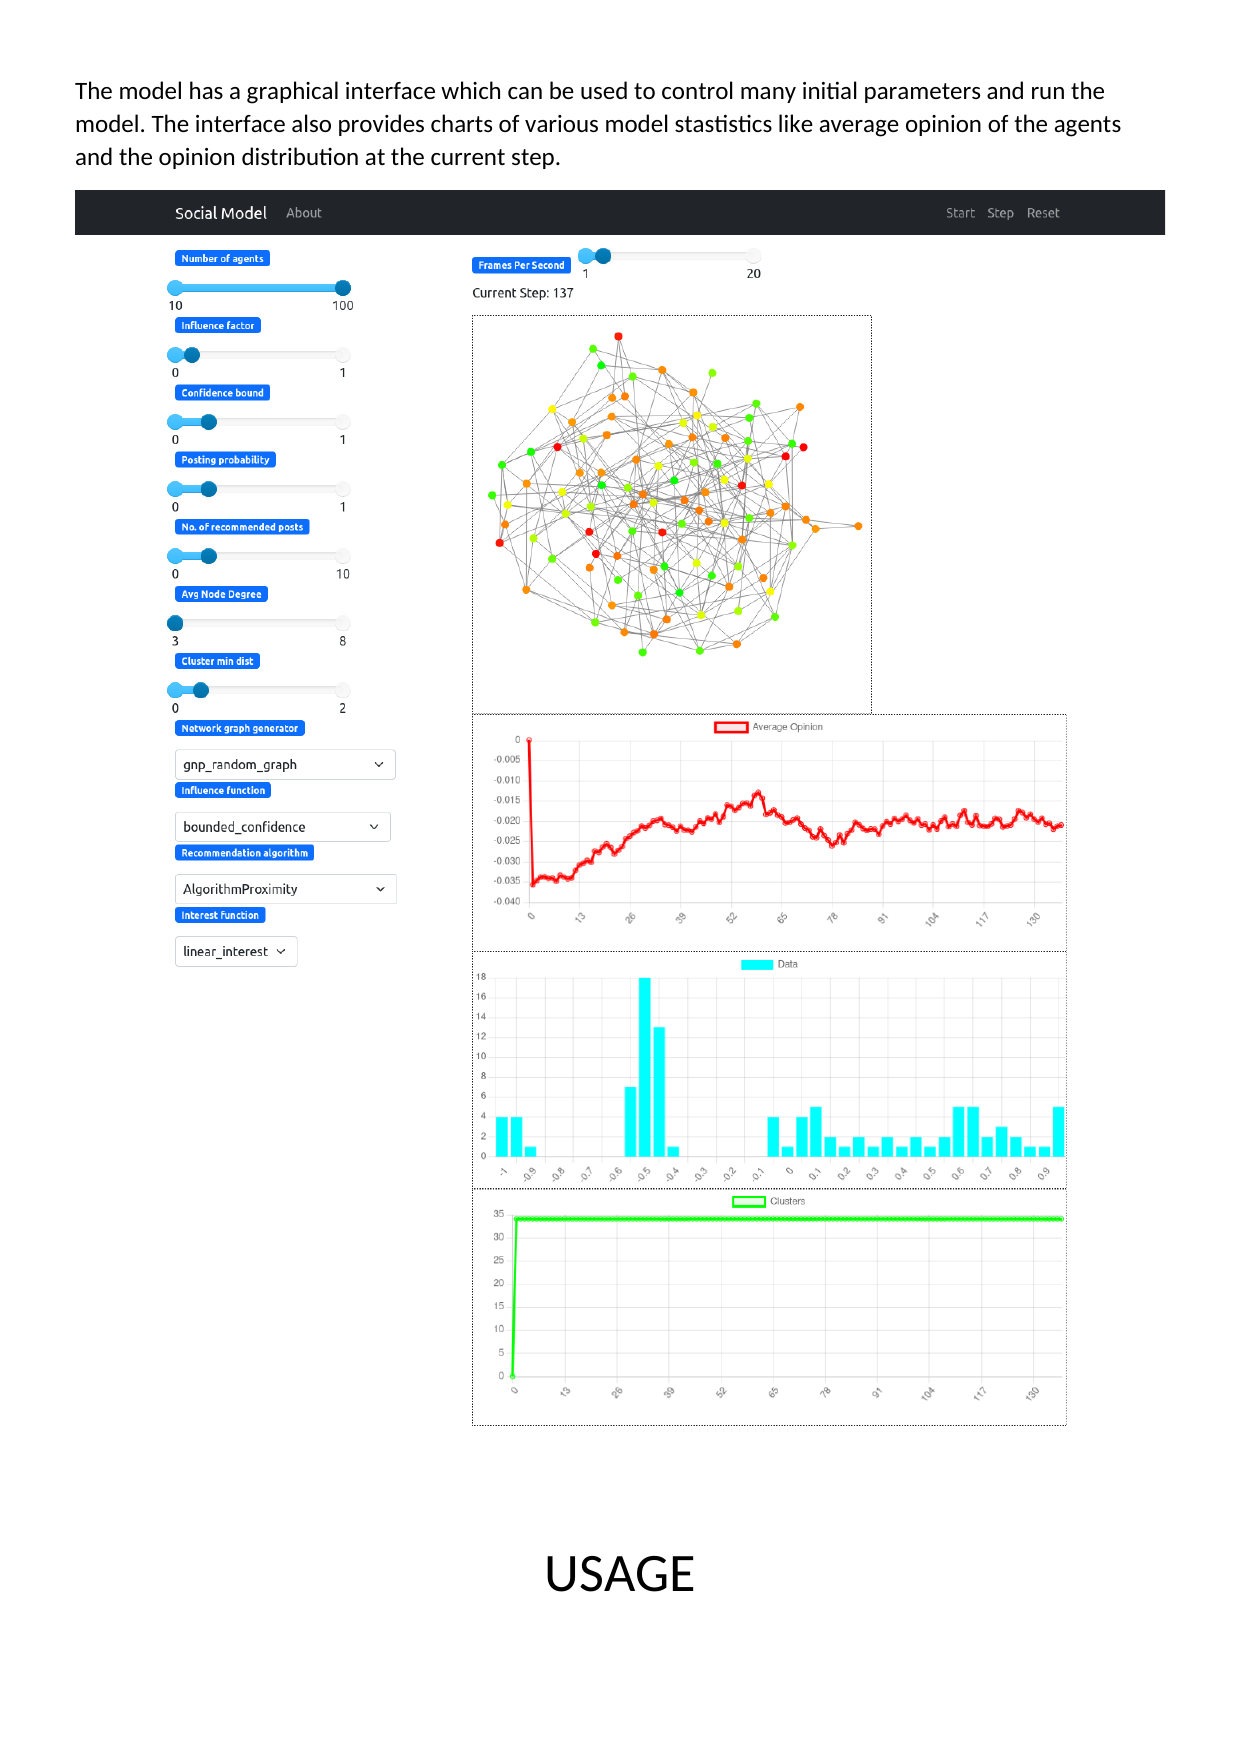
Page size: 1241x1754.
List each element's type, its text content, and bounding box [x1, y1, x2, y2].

picture [75, 190, 1166, 1427]
text The model has a graphical interface which can be used to control many initial parameters and run the model. The interface also provides charts of various model stastistics like average opinion of the agents and the opinion distribution at the current step. [75, 75, 1165, 171]
text USAGE [75, 1539, 1165, 1605]
